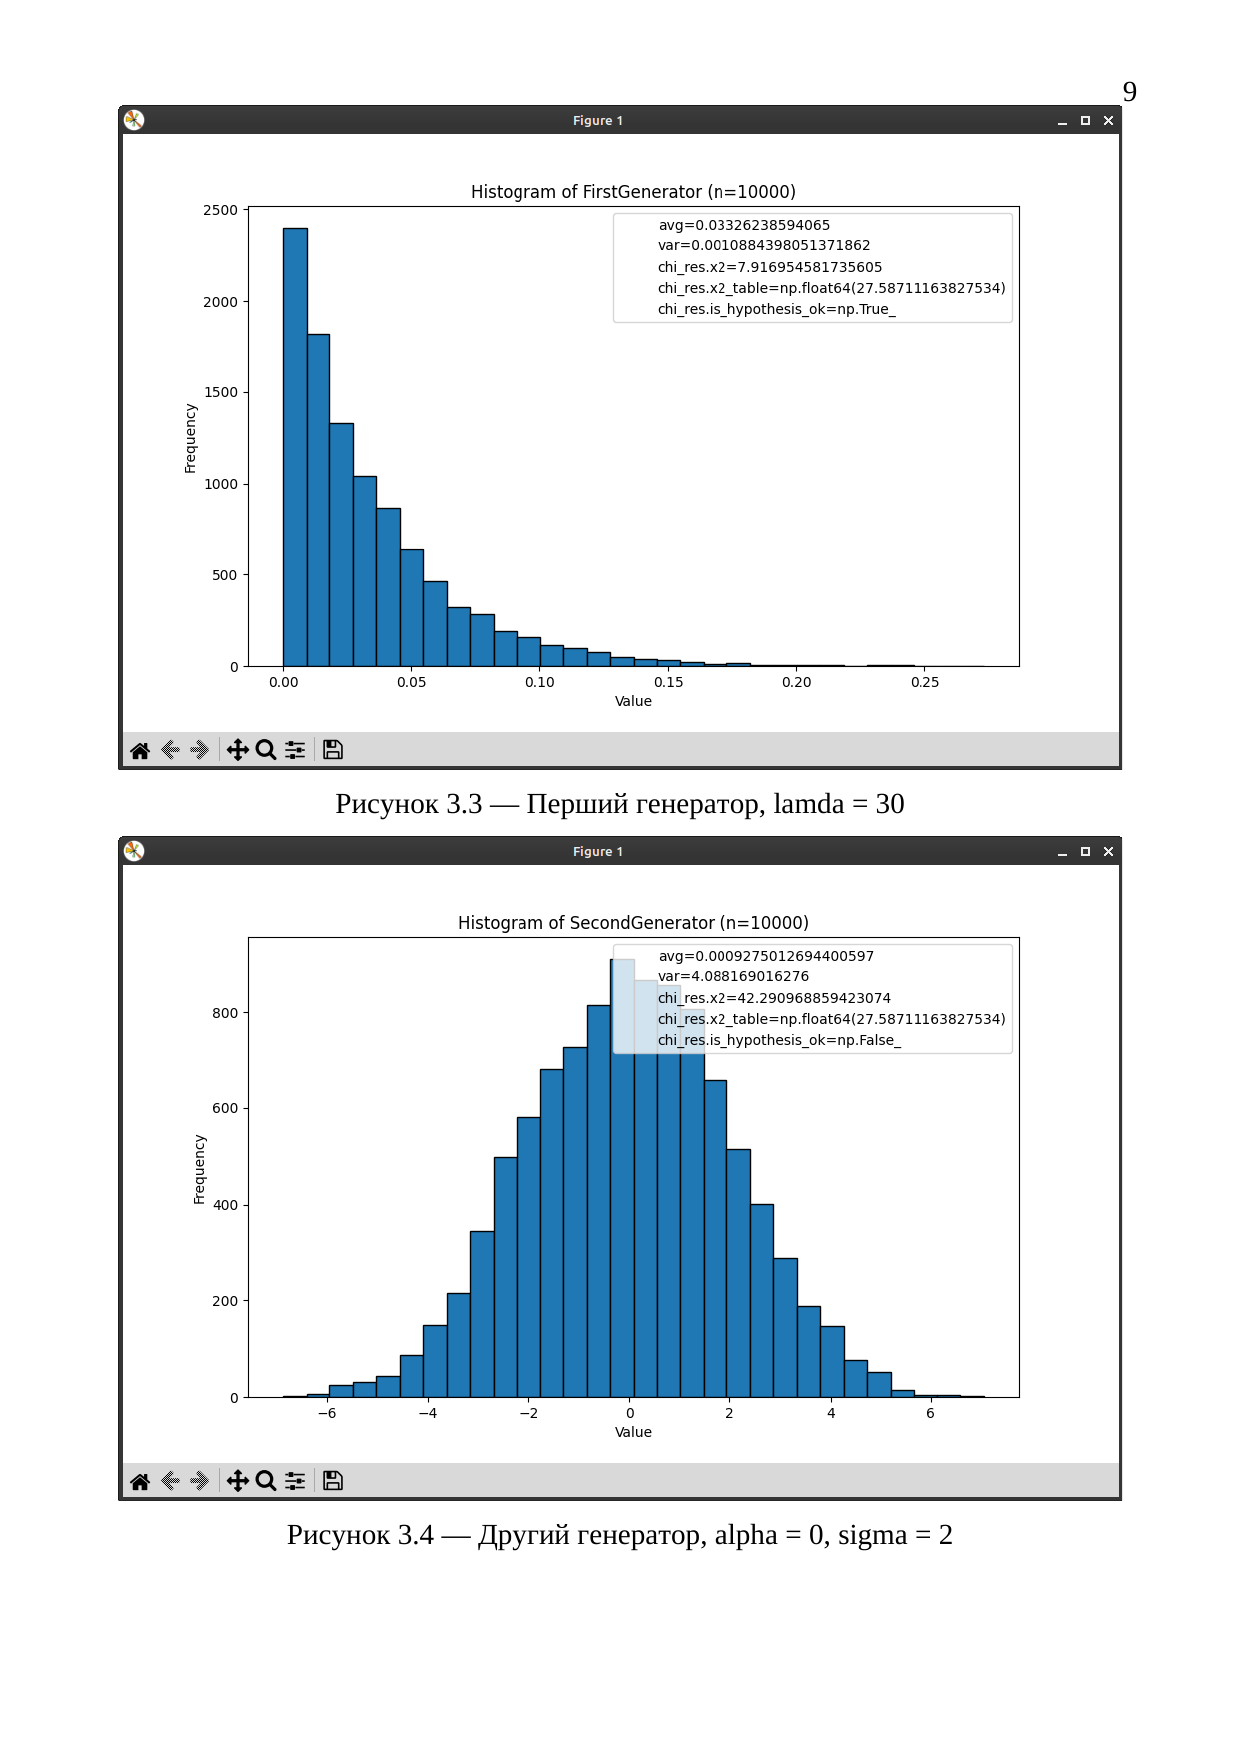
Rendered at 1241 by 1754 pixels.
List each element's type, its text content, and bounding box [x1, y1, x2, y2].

picture [118, 836, 1123, 1501]
text Рисунок 3.3 — Перший генератор, lamda = 30 [118, 770, 1122, 819]
picture [118, 105, 1123, 770]
text Рисунок 3.4 — Другий генератор, alpha = 0, sigma = 2 [118, 1501, 1122, 1551]
